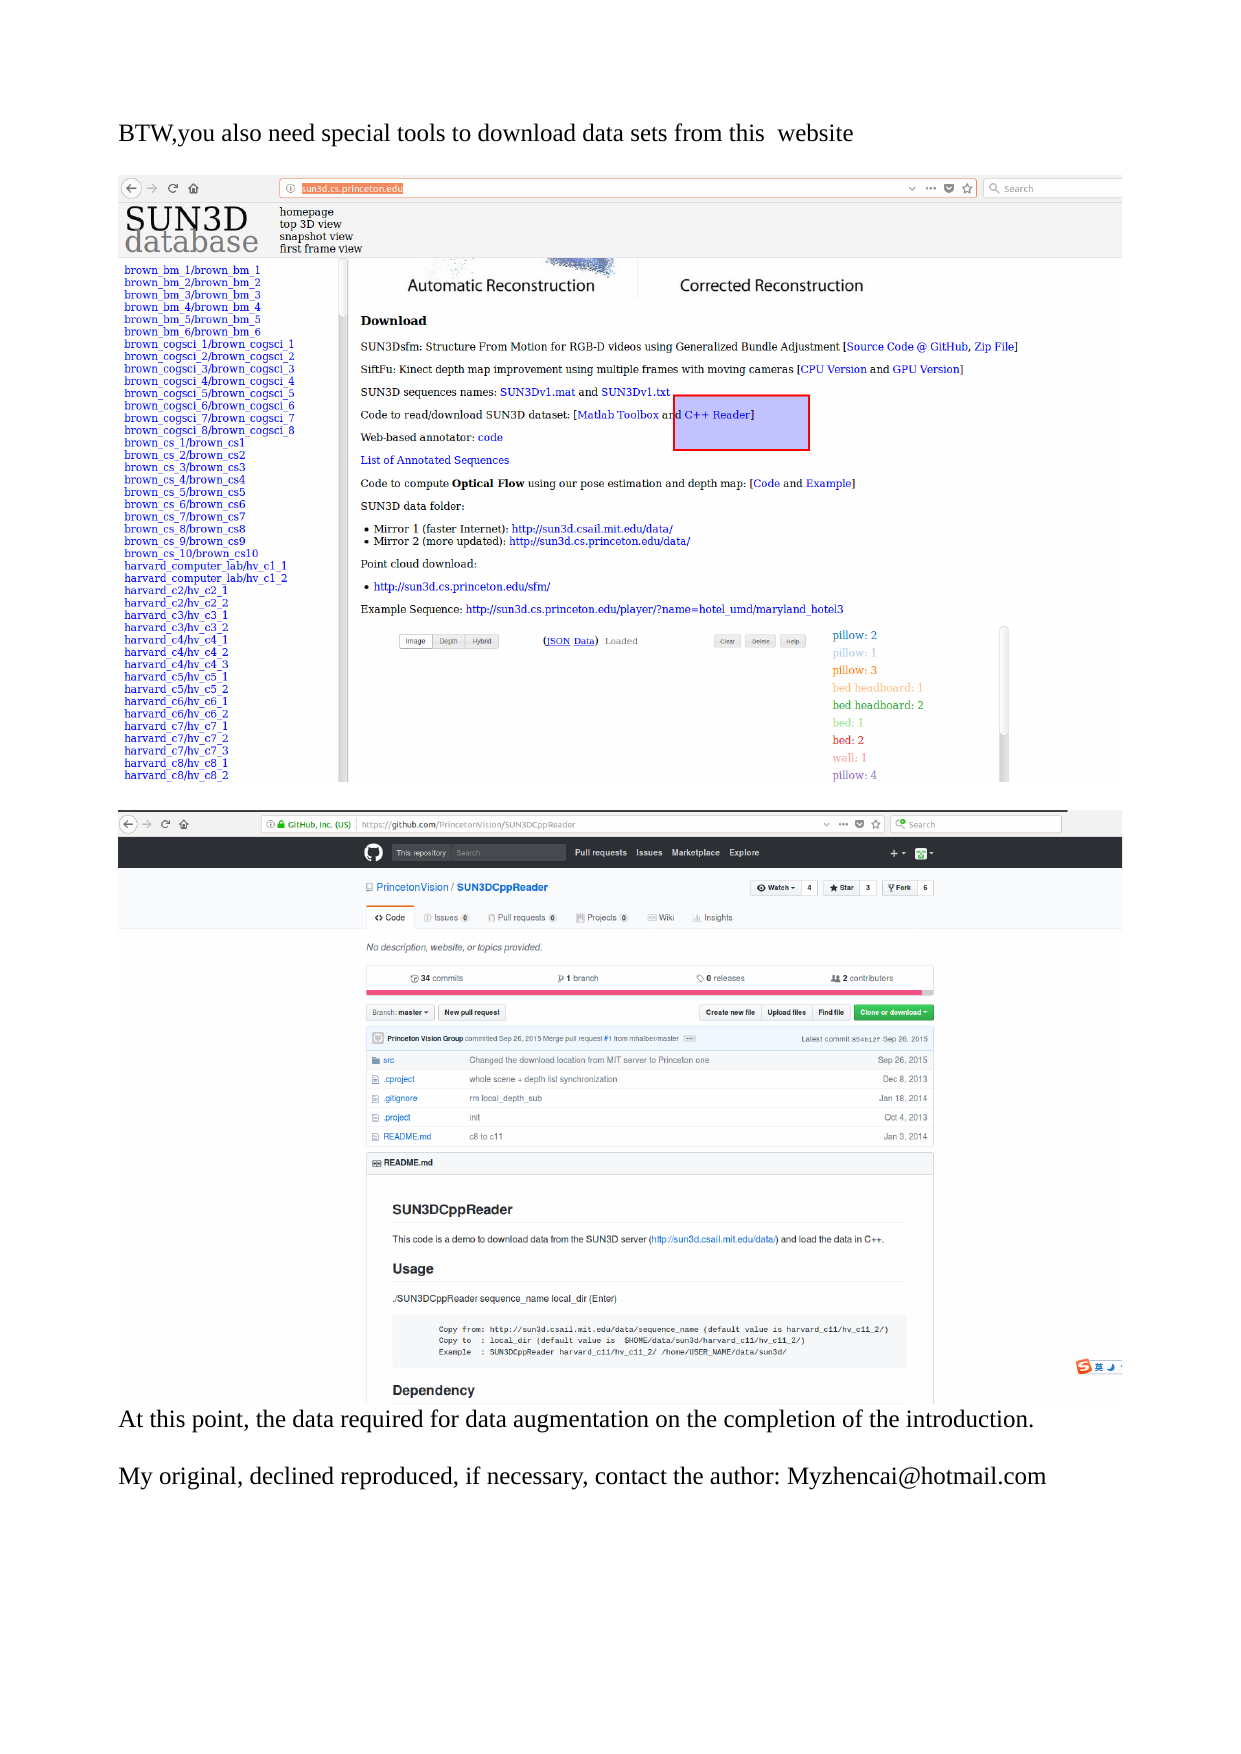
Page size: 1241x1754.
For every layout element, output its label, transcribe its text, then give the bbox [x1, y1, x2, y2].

text BTW,you also need special tools to download data sets from this website [118, 118, 1122, 147]
picture [118, 175, 1123, 782]
picture [118, 810, 1123, 1404]
text My original, declined reproduced, if necessary, contact the author: Myzhencai@hotmail.com [118, 1432, 1122, 1490]
text At this point, the data required for data augmentation on the completion of the introduction. [118, 1404, 1122, 1432]
